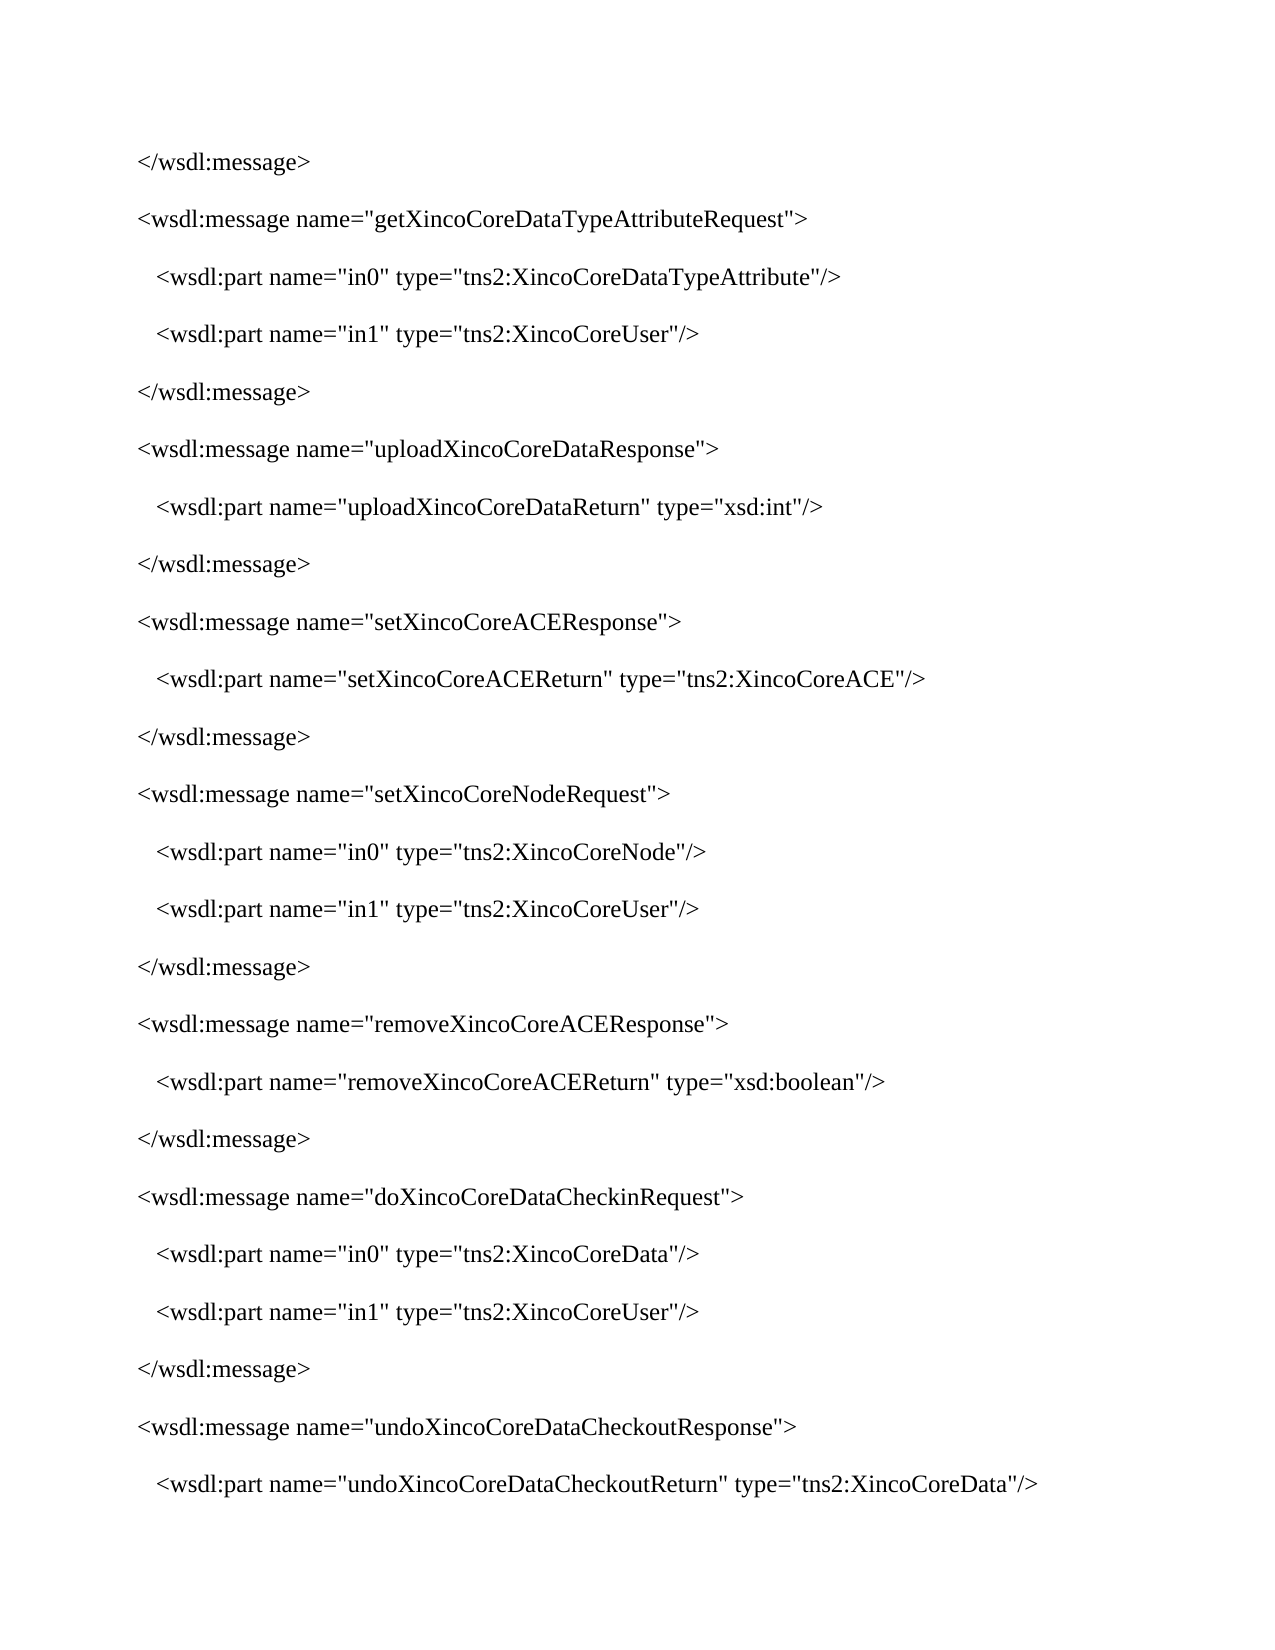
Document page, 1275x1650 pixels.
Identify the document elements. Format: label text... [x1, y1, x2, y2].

text <wsdl:part name="uploadXincoCoreDataReturn" type="xsd:int"/> [118, 492, 1157, 521]
text <wsdl:message name="undoXincoCoreDataCheckoutResponse"> [118, 1412, 1157, 1441]
text <wsdl:message name="uploadXincoCoreDataResponse"> [118, 434, 1157, 463]
text </wsdl:message> [118, 952, 1157, 981]
text </wsdl:message> [118, 722, 1157, 751]
text <wsdl:part name="in0" type="tns2:XincoCoreNode"/> [118, 837, 1157, 866]
text </wsdl:message> [118, 1124, 1157, 1153]
text </wsdl:message> [118, 377, 1157, 406]
text </wsdl:message> [118, 1354, 1157, 1383]
text <wsdl:message name="setXincoCoreACEResponse"> [118, 607, 1157, 636]
text <wsdl:message name="doXincoCoreDataCheckinRequest"> [118, 1182, 1157, 1211]
text <wsdl:part name="in1" type="tns2:XincoCoreUser"/> [118, 894, 1157, 923]
text <wsdl:part name="setXincoCoreACEReturn" type="tns2:XincoCoreACE"/> [118, 664, 1157, 693]
text <wsdl:message name="getXincoCoreDataTypeAttributeRequest"> [118, 204, 1157, 233]
text <wsdl:part name="undoXincoCoreDataCheckoutReturn" type="tns2:XincoCoreData"/> [118, 1469, 1157, 1498]
text <wsdl:part name="in1" type="tns2:XincoCoreUser"/> [118, 319, 1157, 348]
text <wsdl:part name="in0" type="tns2:XincoCoreDataTypeAttribute"/> [118, 262, 1157, 291]
text <wsdl:part name="in0" type="tns2:XincoCoreData"/> [118, 1239, 1157, 1268]
text </wsdl:message> [118, 147, 1157, 176]
text <wsdl:part name="in1" type="tns2:XincoCoreUser"/> [118, 1297, 1157, 1326]
text <wsdl:message name="setXincoCoreNodeRequest"> [118, 779, 1157, 808]
text <wsdl:message name="removeXincoCoreACEResponse"> [118, 1009, 1157, 1038]
text <wsdl:part name="removeXincoCoreACEReturn" type="xsd:boolean"/> [118, 1067, 1157, 1096]
text </wsdl:message> [118, 549, 1157, 578]
